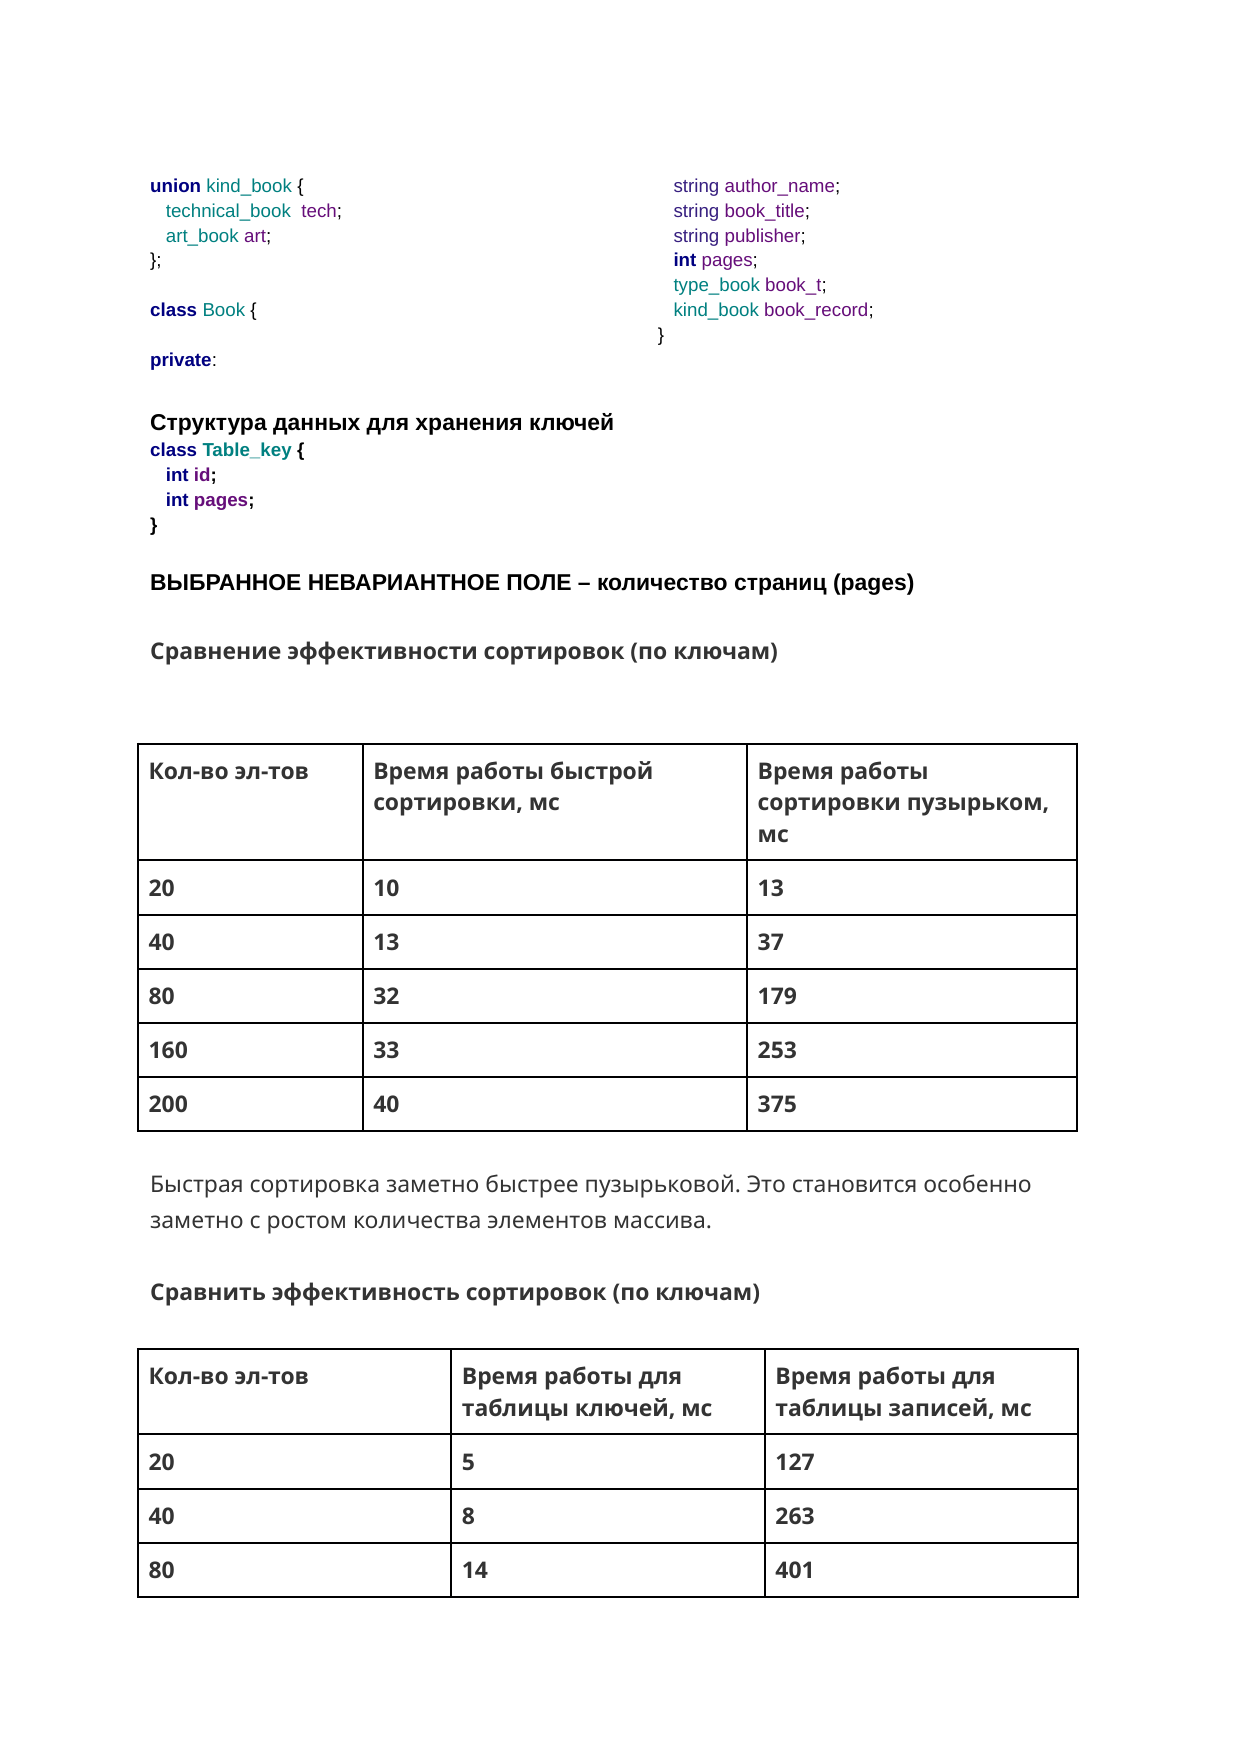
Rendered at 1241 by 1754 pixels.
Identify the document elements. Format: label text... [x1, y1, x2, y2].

table_cell 263 [766, 1490, 1077, 1542]
table_header Кол-во эл-тов [139, 745, 362, 859]
text } [150, 514, 1090, 535]
text art_book art; [150, 224, 583, 246]
text Сравнение эффективности сортировок (по ключам) [150, 635, 1090, 666]
table_cell 33 [364, 1024, 746, 1076]
table_cell 13 [748, 861, 1076, 913]
table_cell 40 [364, 1078, 746, 1130]
table_cell 8 [452, 1490, 764, 1542]
table_header Время работы для таблицы ключей, мс [452, 1350, 764, 1433]
text Сравнить эффективность сортировок (по ключам) [150, 1276, 1090, 1307]
table_cell 40 [139, 1490, 450, 1542]
text kind_book book_record; [658, 299, 1090, 320]
text Структура данных для хранения ключей [150, 409, 1090, 435]
table_cell 127 [766, 1435, 1077, 1487]
text class Book { [150, 299, 583, 320]
table_cell 179 [748, 970, 1076, 1022]
text int pages; [658, 249, 1090, 271]
table_header Время работы сортировки пузырьком, мс [748, 745, 1076, 859]
text } [658, 323, 1090, 345]
text string book_title; [658, 199, 1090, 221]
text class Table_key { [150, 439, 1090, 461]
table_cell 80 [139, 970, 362, 1022]
table_cell 375 [748, 1078, 1076, 1130]
table_cell 37 [748, 916, 1076, 968]
table_cell 80 [139, 1544, 450, 1596]
table_cell 40 [139, 916, 362, 968]
table_cell 13 [364, 916, 746, 968]
table_cell 14 [452, 1544, 764, 1596]
table_cell 160 [139, 1024, 362, 1076]
text Быстрая сортировка заметно быстрее пузырьковой. Это становится особенно заметно с ростом количества элементов массива. [150, 1168, 1090, 1235]
text string author_name; [658, 175, 1090, 196]
table_header Время работы для таблицы записей, мс [766, 1350, 1077, 1433]
text union kind_book { [150, 175, 583, 196]
table_cell 20 [139, 1435, 450, 1487]
text ВЫБРАННОЕ НЕВАРИАНТНОЕ ПОЛЕ – количество страниц (pages) [150, 569, 1090, 595]
table_cell 401 [766, 1544, 1077, 1596]
text string publisher; [658, 224, 1090, 246]
text int pages; [150, 489, 1090, 510]
text private: [150, 348, 583, 370]
table_cell 253 [748, 1024, 1076, 1076]
text type_book book_t; [658, 274, 1090, 296]
table_header Время работы быстрой сортировки, мс [364, 745, 746, 859]
table_cell 10 [364, 861, 746, 913]
text technical_book tech; [150, 199, 583, 221]
table_cell 20 [139, 861, 362, 913]
text int id; [150, 464, 1090, 486]
table_cell 200 [139, 1078, 362, 1130]
table_cell 5 [452, 1435, 764, 1487]
table_header Кол-во эл-тов [139, 1350, 450, 1433]
table_cell 32 [364, 970, 746, 1022]
text }; [150, 249, 583, 271]
